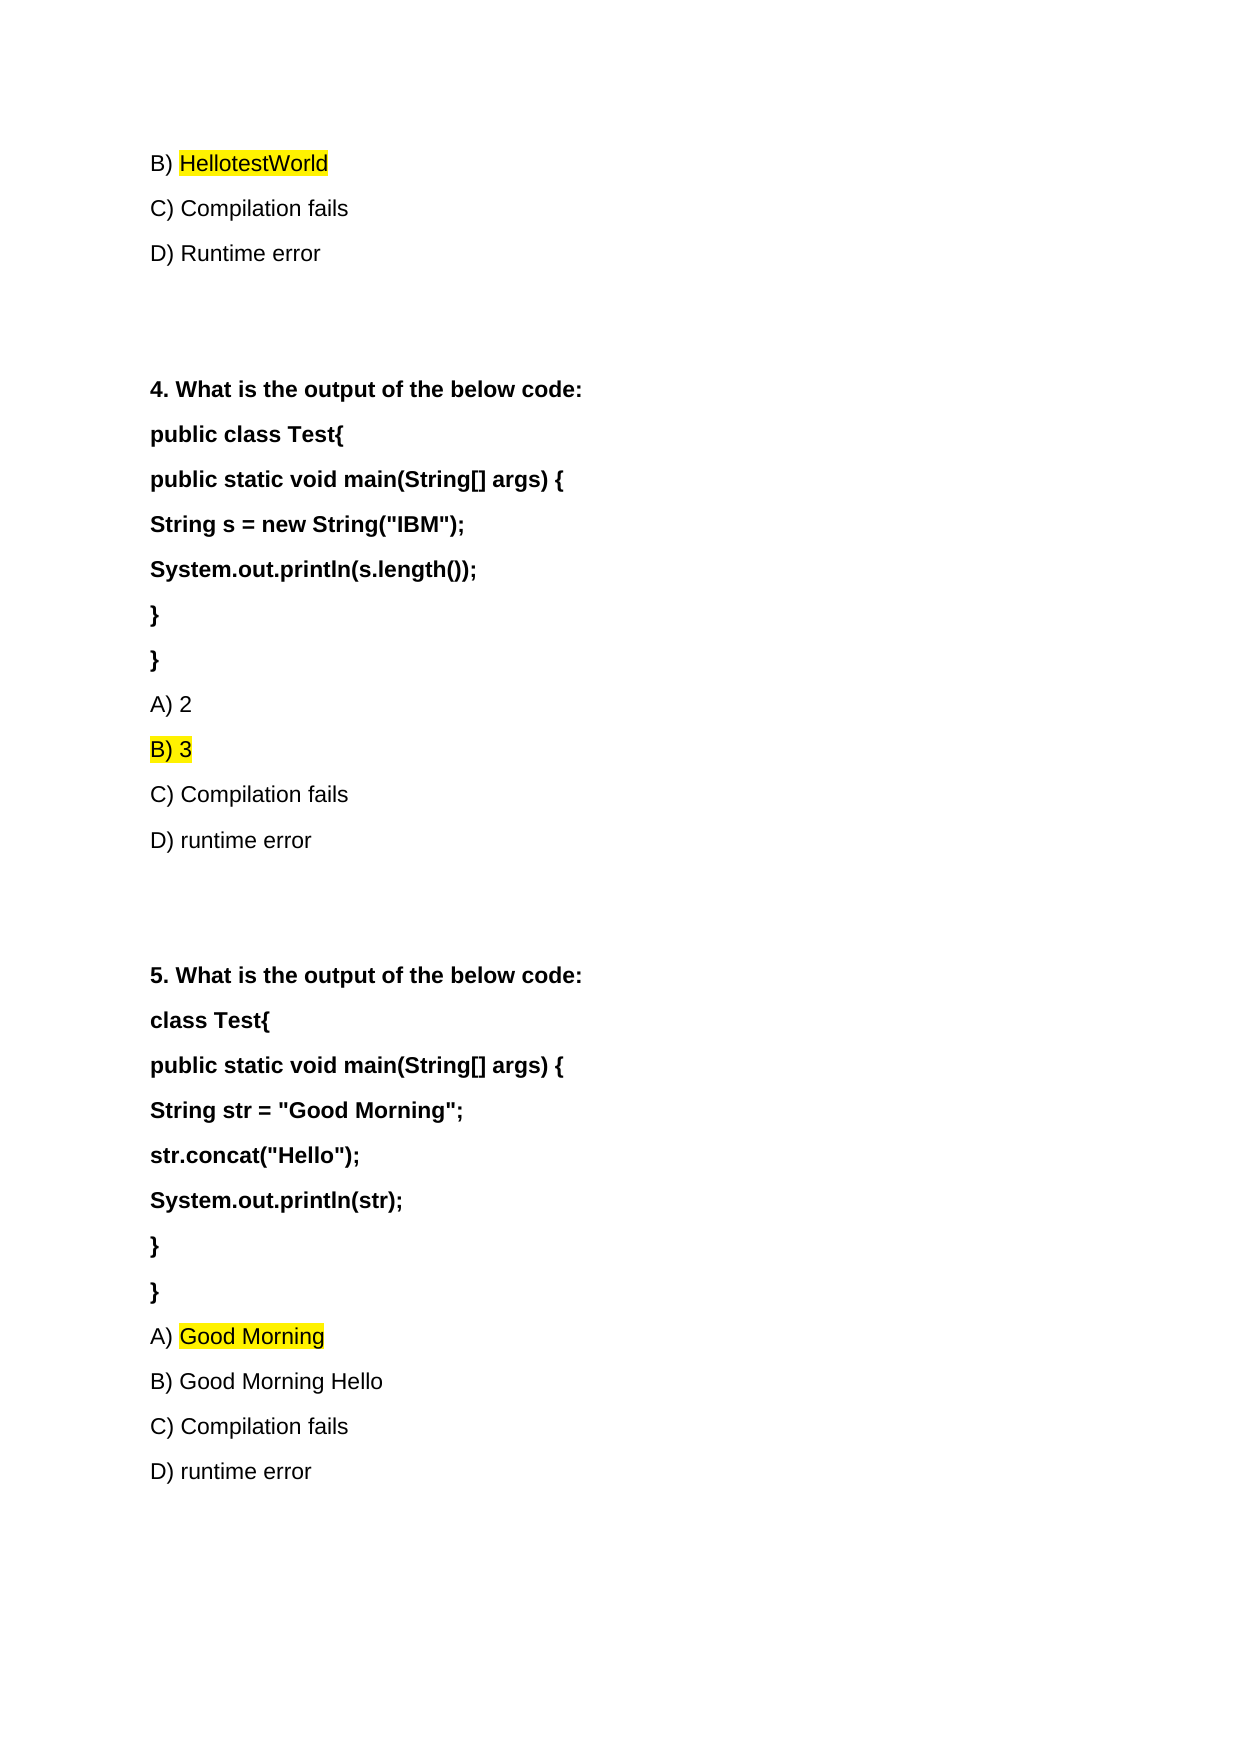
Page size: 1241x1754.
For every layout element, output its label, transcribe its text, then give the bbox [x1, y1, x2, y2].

text B) 3 [150, 736, 1090, 763]
text D) Runtime error [150, 240, 1090, 267]
text D) runtime error [150, 1458, 1090, 1484]
text } [150, 1232, 1090, 1259]
text String str = "Good Morning"; [150, 1097, 1090, 1123]
text String s = new String("IBM"); [150, 511, 1090, 537]
text System.out.println(str); [150, 1187, 1090, 1214]
text str.concat("Hello"); [150, 1142, 1090, 1169]
text B) Good Morning Hello [150, 1368, 1090, 1394]
text A) Good Morning [150, 1323, 1090, 1349]
text } [150, 601, 1090, 627]
text } [150, 646, 1090, 672]
text 4. What is the output of the below code: [150, 376, 1090, 402]
text } [150, 1278, 1090, 1304]
text C) Compilation fails [150, 195, 1090, 221]
text C) Compilation fails [150, 1413, 1090, 1439]
text C) Compilation fails [150, 781, 1090, 808]
text public class Test{ [150, 421, 1090, 447]
text System.out.println(s.length()); [150, 556, 1090, 582]
text B) HellotestWorld [150, 150, 1090, 176]
text public static void main(String[] args) { [150, 1052, 1090, 1078]
text class Test{ [150, 1007, 1090, 1033]
text A) 2 [150, 691, 1090, 718]
text 5. What is the output of the below code: [150, 962, 1090, 988]
text public static void main(String[] args) { [150, 466, 1090, 492]
text D) runtime error [150, 827, 1090, 853]
